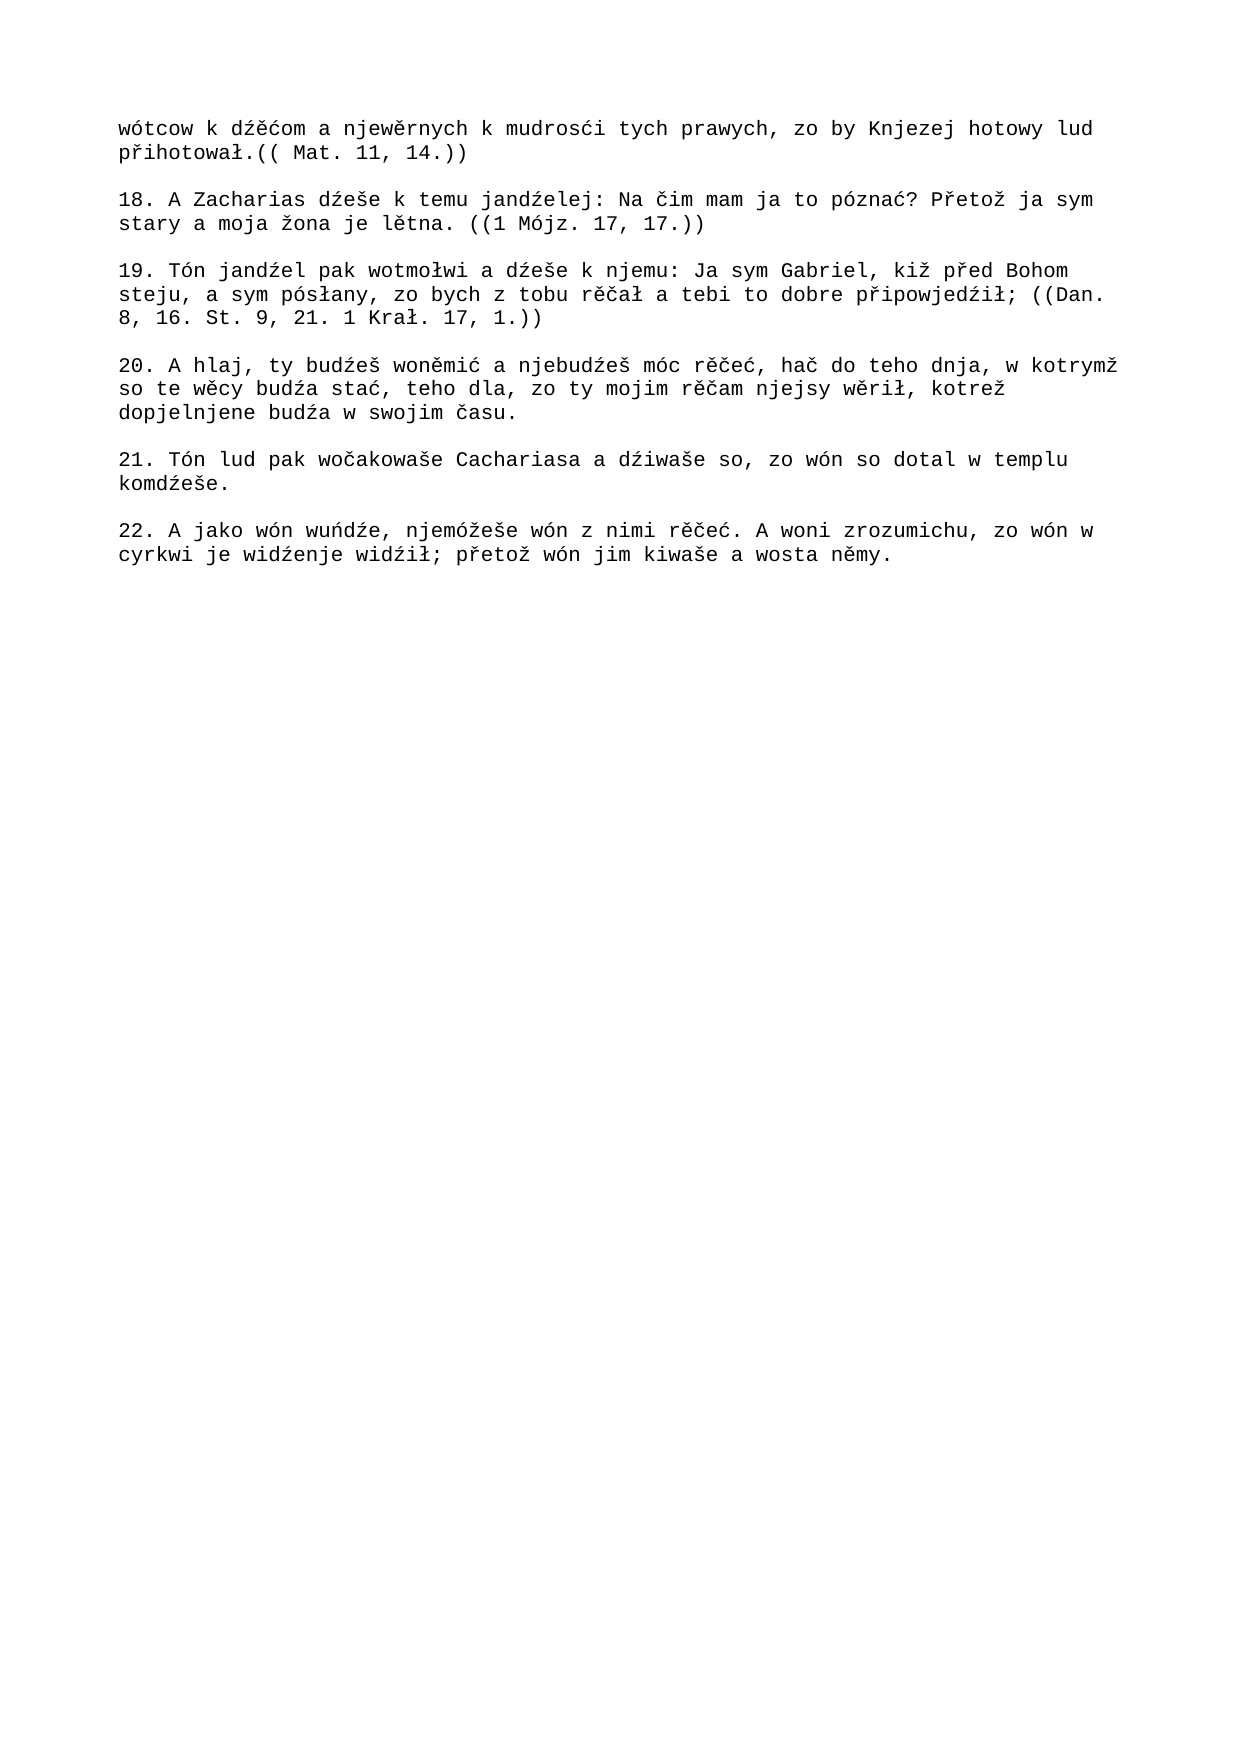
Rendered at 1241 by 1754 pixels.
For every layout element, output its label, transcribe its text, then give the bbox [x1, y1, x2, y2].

text 20. A hlaj, ty budźeš woněmić a njebudźeš móc rěčeć, hač do teho dnja, w kotrymž so te wěcy budźa stać, teho dla, zo ty mojim rěčam njejsy wěrił, kotrež dopjelnjene budźa w swojim času. [118, 354, 1122, 426]
text 21. Tón lud pak wočakowaše Cachariasa a dźiwaše so, zo wón so dotal w templu komdźeše. [118, 449, 1122, 496]
text wótcow k dźěćom a njewěrnych k mudrosći tych prawych, zo by Knjezej hotowy lud přihotował.(( Mat. 11, 14.)) [118, 118, 1122, 165]
text 22. A jako wón wuńdźe, njemóžeše wón z nimi rěčeć. A woni zrozumichu, zo wón w cyrkwi je widźenje widźił; přetož wón jim kiwaše a wosta němy. [118, 520, 1122, 567]
text 18. A Zacharias dźeše k temu jandźelej: Na čim mam ja to póznać? Přetož ja sym stary a moja žona je lětna. ((1 Mójz. 17, 17.)) [118, 189, 1122, 236]
text 19. Tón jandźel pak wotmołwi a dźeše k njemu: Ja sym Gabriel, kiž před Bohom steju, a sym pósłany, zo bych z tobu rěčał a tebi to dobre připowjedźił; ((Dan. 8, 16. St. 9, 21. 1 Krał. 17, 1.)) [118, 260, 1122, 331]
